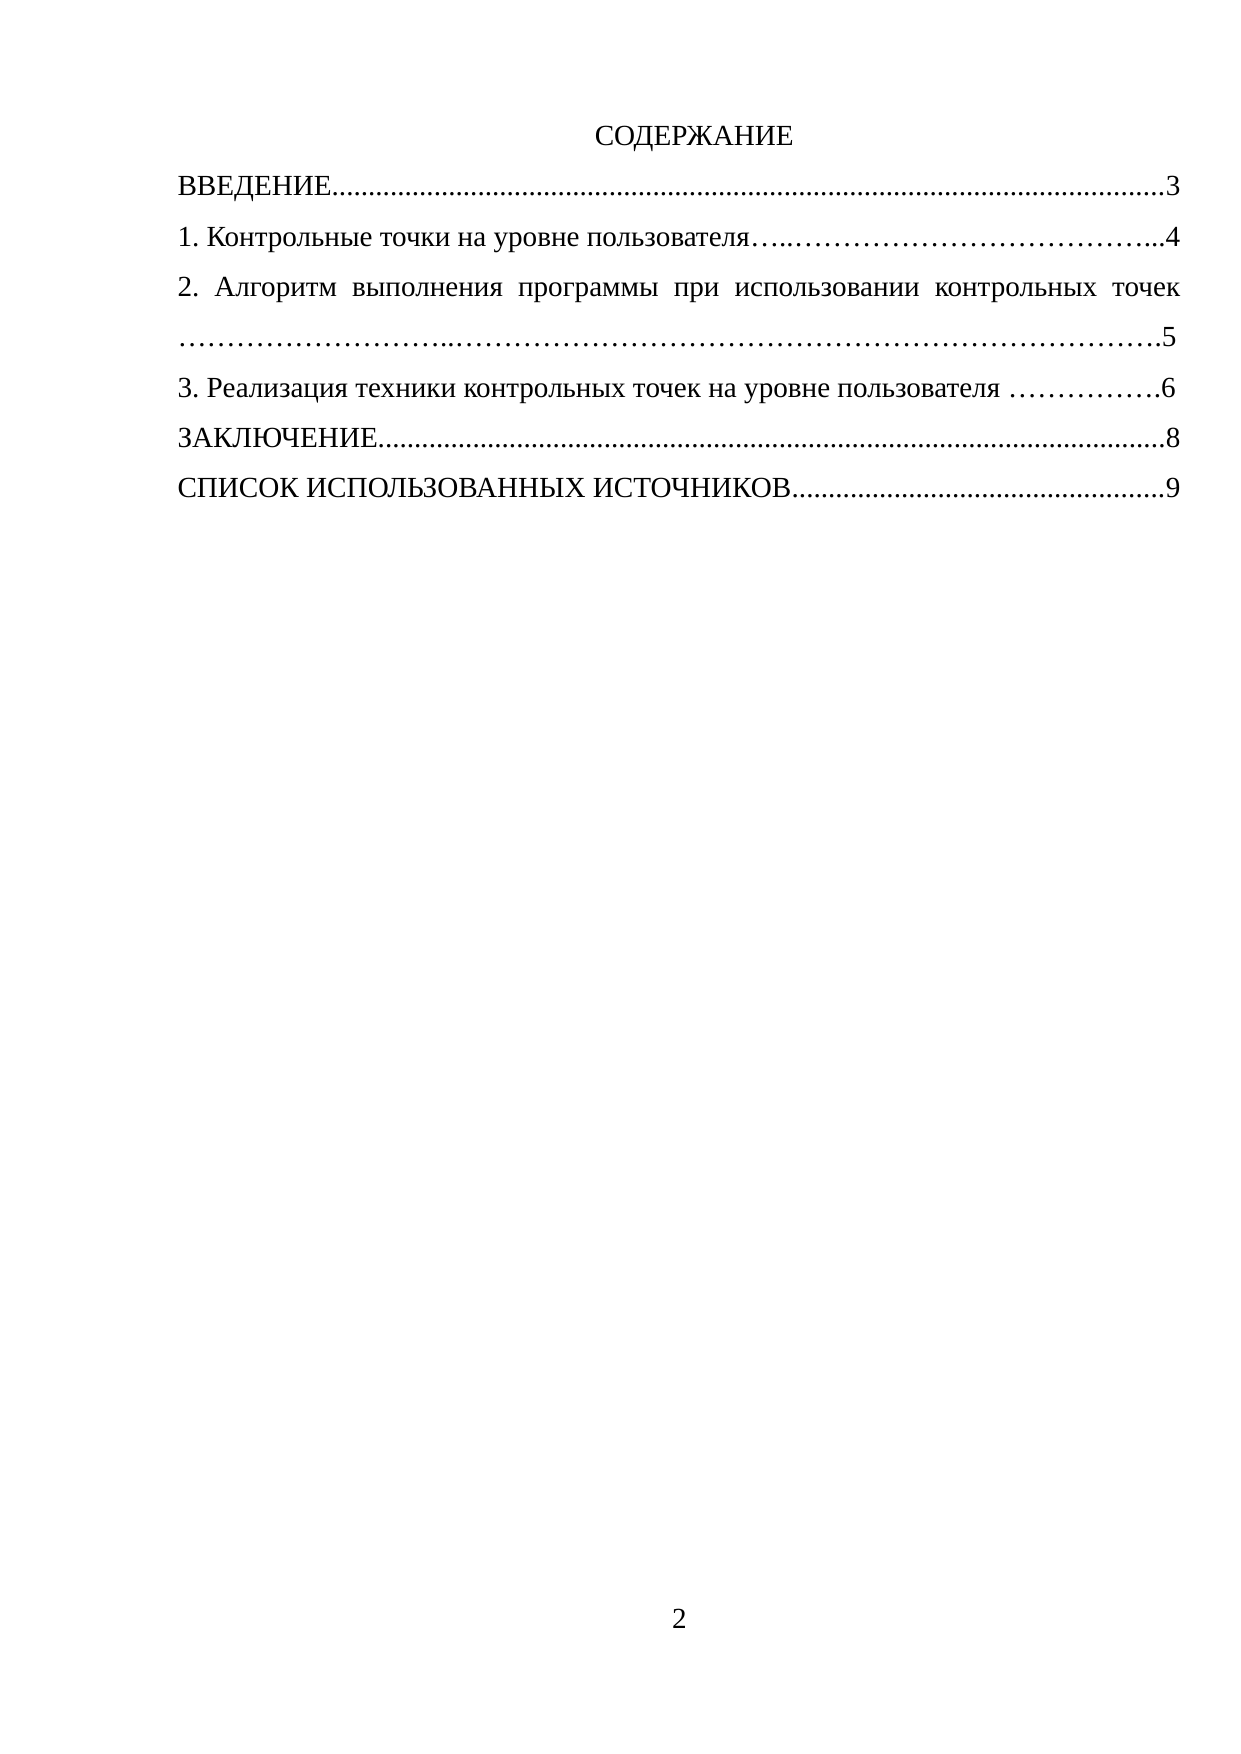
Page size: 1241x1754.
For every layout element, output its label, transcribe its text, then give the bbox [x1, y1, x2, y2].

text 2. Алгоритм выполнения программы при использовании контрольных точек ………………………..……………………………………………………………….5 [177, 269, 1181, 353]
text 1. Контрольные точки на уровне пользователя…..………………………………...4 [177, 219, 1181, 252]
text ЗАКЛЮЧЕНИЕ 8 [177, 420, 1181, 453]
text СПИСОК ИСПОЛЬЗОВАННЫХ ИСТОЧНИКОВ 9 [177, 470, 1181, 504]
text СОДЕРЖАНИЕ [207, 118, 1181, 152]
text 3. Реализация техники контрольных точек на уровне пользователя …………….6 [177, 370, 1181, 403]
text ВВЕДЕНИЕ 3 [177, 168, 1181, 202]
